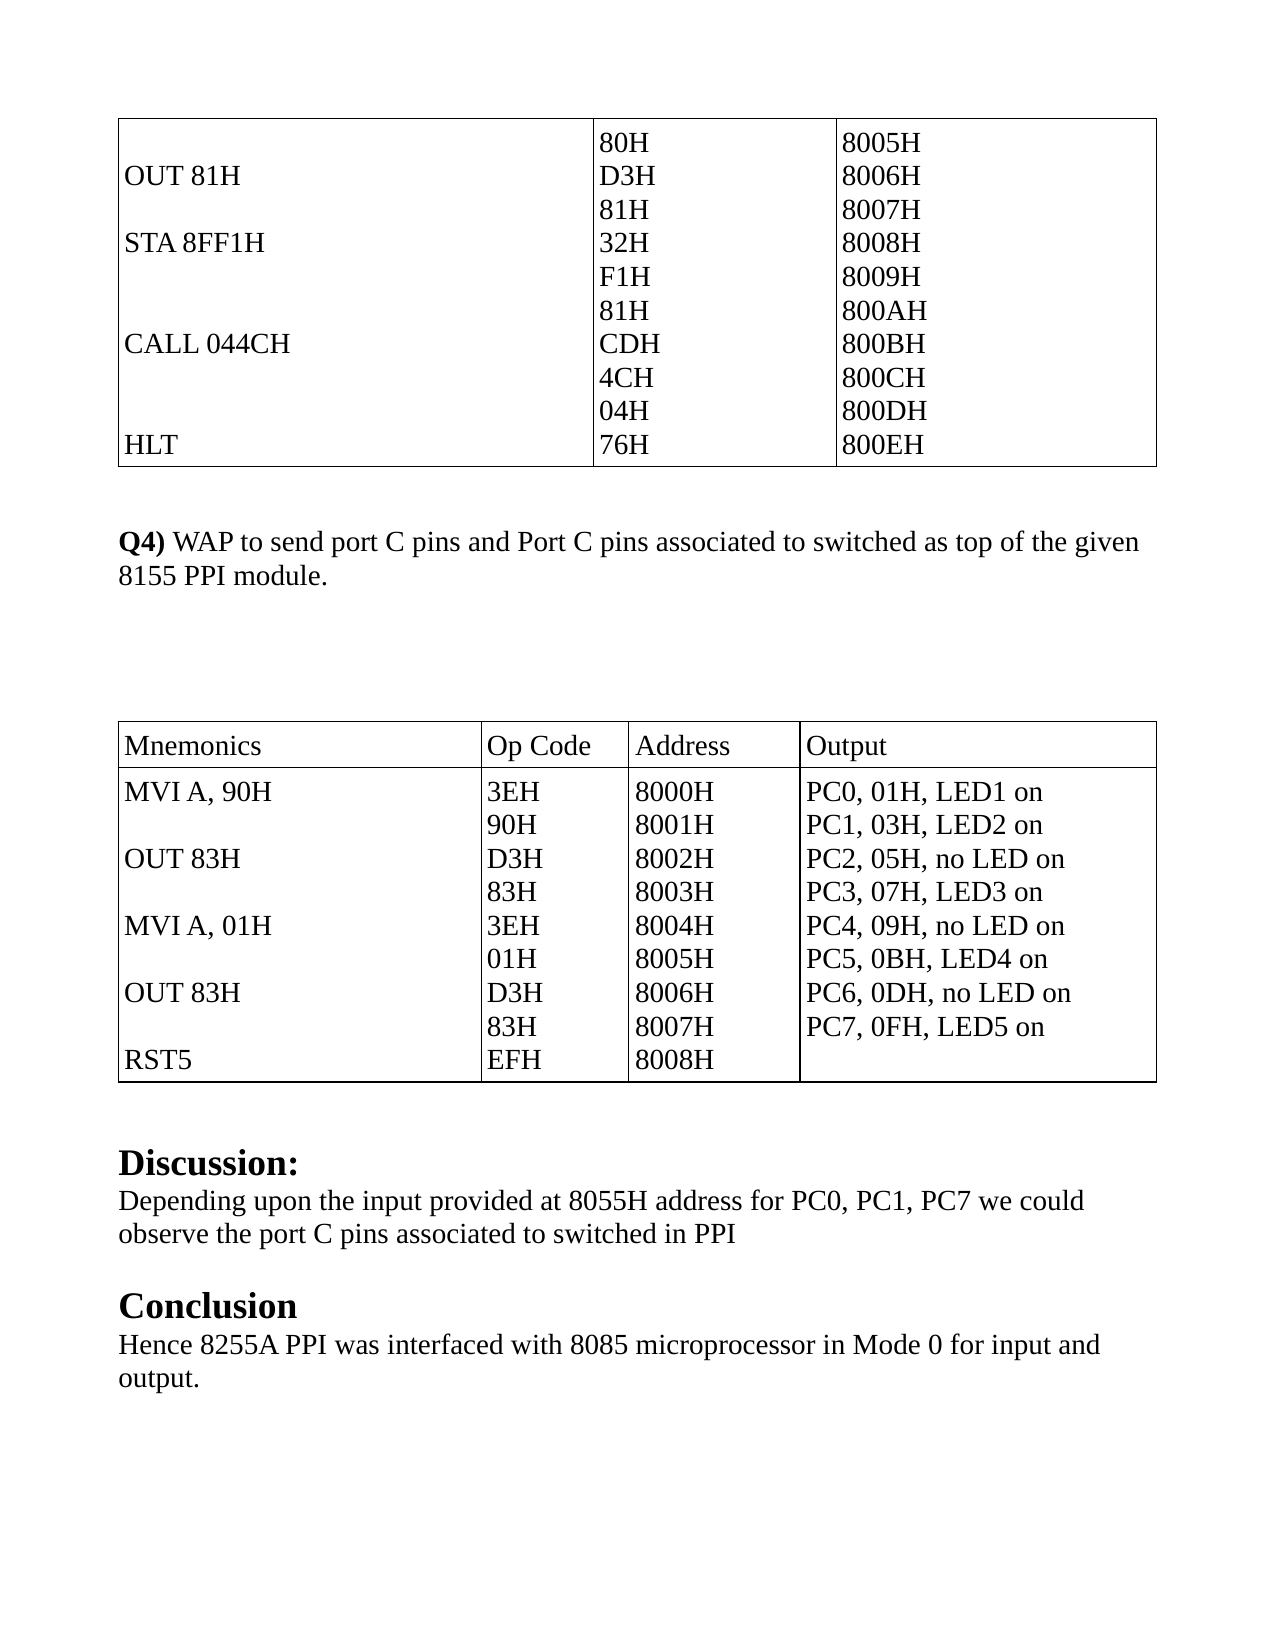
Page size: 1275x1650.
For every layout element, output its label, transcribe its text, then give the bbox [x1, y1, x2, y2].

table_header Op Code [482, 722, 628, 767]
table_cell 8000H 8001H 8002H 8003H 8004H 8005H 8006H 8007H 8008H [629, 768, 799, 1081]
table_header Mnemonics [119, 722, 481, 767]
table_cell OUT 81H STA 8FF1H CALL 044CH HLT [119, 119, 593, 466]
table_cell PC0, 01H, LED1 on PC1, 03H, LED2 on PC2, 05H, no LED on PC3, 07H, LED3 on PC4, 09H, no LED on PC5, 0BH, LED4 on PC6, 0DH, no LED on PC7, 0FH, LED5 on [801, 768, 1156, 1081]
table_header Output [801, 722, 1156, 767]
text Depending upon the input provided at 8055H address for PC0, PC1, PC7 we could observe the port C pins associated to switched in PPI [118, 1183, 1157, 1250]
text Hence 8255A PPI was interfaced with 8085 microprocessor in Mode 0 for input and output. [118, 1327, 1157, 1394]
text Q4) WAP to send port C pins and Port C pins associated to switched as top of the given 8155 PPI module. [118, 524, 1157, 592]
table_header Address [629, 722, 799, 767]
text Conclusion [118, 1284, 1157, 1327]
table_cell 80H D3H 81H 32H F1H 81H CDH 4CH 04H 76H [594, 119, 836, 466]
table_cell 8005H 8006H 8007H 8008H 8009H 800AH 800BH 800CH 800DH 800EH [837, 119, 1156, 466]
table_cell 3EH 90H D3H 83H 3EH 01H D3H 83H EFH [482, 768, 628, 1081]
table_cell MVI A, 90H OUT 83H MVI A, 01H OUT 83H RST5 [119, 768, 481, 1081]
text Discussion: [118, 1140, 1157, 1183]
